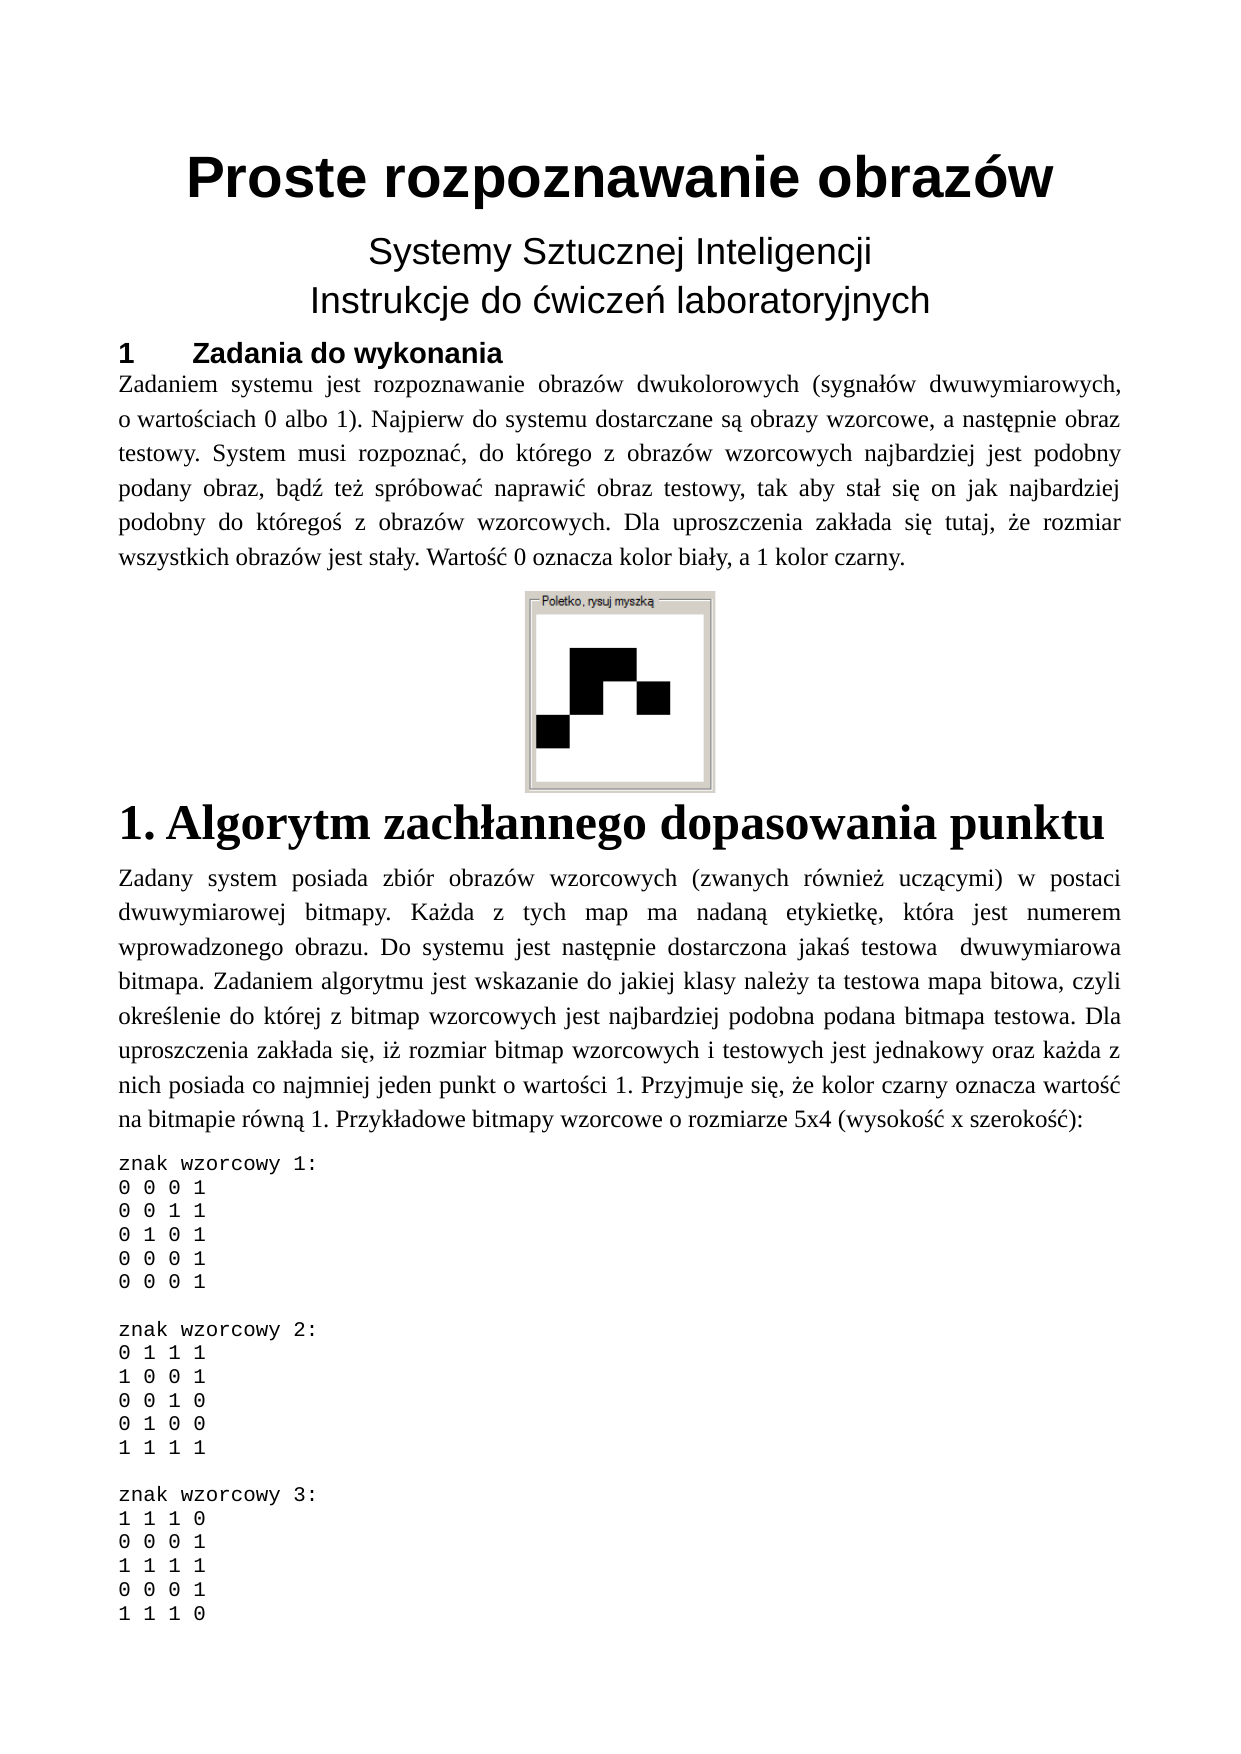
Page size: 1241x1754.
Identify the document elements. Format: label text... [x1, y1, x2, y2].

text 0 1 0 0 [118, 1413, 1122, 1437]
text 1 1 1 0 [118, 1602, 1122, 1626]
text 0 1 0 1 [118, 1224, 1122, 1248]
text Zadaniem systemu jest rozpoznawanie obrazów dwukolorowych (sygnałów dwuwymiarowych, o wartościach 0 albo 1). Najpierw do systemu dostarczane są obrazy wzorcowe, a następnie obraz testowy. System musi rozpoznać, do którego z obrazów wzorcowych najbardziej jest podobny podany obraz, bądź też spróbować naprawić obraz testowy, tak aby stał się on jak najbardziej podobny do któregoś z obrazów wzorcowych. Dla uproszczenia zakłada się tutaj, że rozmiar wszystkich obrazów jest stały. Wartość 0 oznacza kolor biały, a 1 kolor czarny. [118, 369, 1122, 571]
text 1 0 0 1 [118, 1366, 1122, 1390]
text znak wzorcowy 3: [118, 1484, 1122, 1508]
text 0 0 1 1 [118, 1201, 1122, 1224]
text znak wzorcowy 2: [118, 1319, 1122, 1342]
text 0 0 0 1 [118, 1271, 1122, 1295]
text Proste rozpoznawanie obrazów [118, 143, 1122, 210]
text 1 1 1 1 [118, 1555, 1122, 1579]
text 0 1 1 1 [118, 1342, 1122, 1366]
text 1 1 1 0 [118, 1508, 1122, 1532]
text 0 0 0 1 [118, 1177, 1122, 1201]
subtitle Zadania do wykonania [118, 336, 1122, 369]
text 0 0 1 0 [118, 1390, 1122, 1413]
text 1 1 1 1 [118, 1437, 1122, 1461]
subtitle 1. Algorytm zachłannego dopasowania punktu [118, 616, 1122, 850]
text Systemy Sztucznej Inteligencji [118, 229, 1122, 272]
text 0 0 0 1 [118, 1248, 1122, 1271]
text 0 0 0 1 [118, 1532, 1122, 1555]
text Zadany system posiada zbiór obrazów wzorcowych (zwanych również uczącymi) w postaci dwuwymiarowej bitmapy. Każda z tych map ma nadaną etykietkę, która jest numerem wprowadzonego obrazu. Do systemu jest następnie dostarczona jakaś testowa dwuwymiarowa bitmapa. Zadaniem algorytmu jest wskazanie do jakiej klasy należy ta testowa mapa bitowa, czyli określenie do której z bitmap wzorcowych jest najbardziej podobna podana bitmapa testowa. Dla uproszczenia zakłada się, iż rozmiar bitmap wzorcowych i testowych jest jednakowy oraz każda z nich posiada co najmniej jeden punkt o wartości 1. Przyjmuje się, że kolor czarny oznacza wartość na bitmapie równą 1. Przykładowe bitmapy wzorcowe o rozmiarze 5x4 (wysokość x szerokość): [118, 863, 1122, 1133]
text 0 0 0 1 [118, 1579, 1122, 1602]
text znak wzorcowy 1: [118, 1153, 1122, 1177]
text Instrukcje do ćwiczeń laboratoryjnych [118, 278, 1122, 321]
